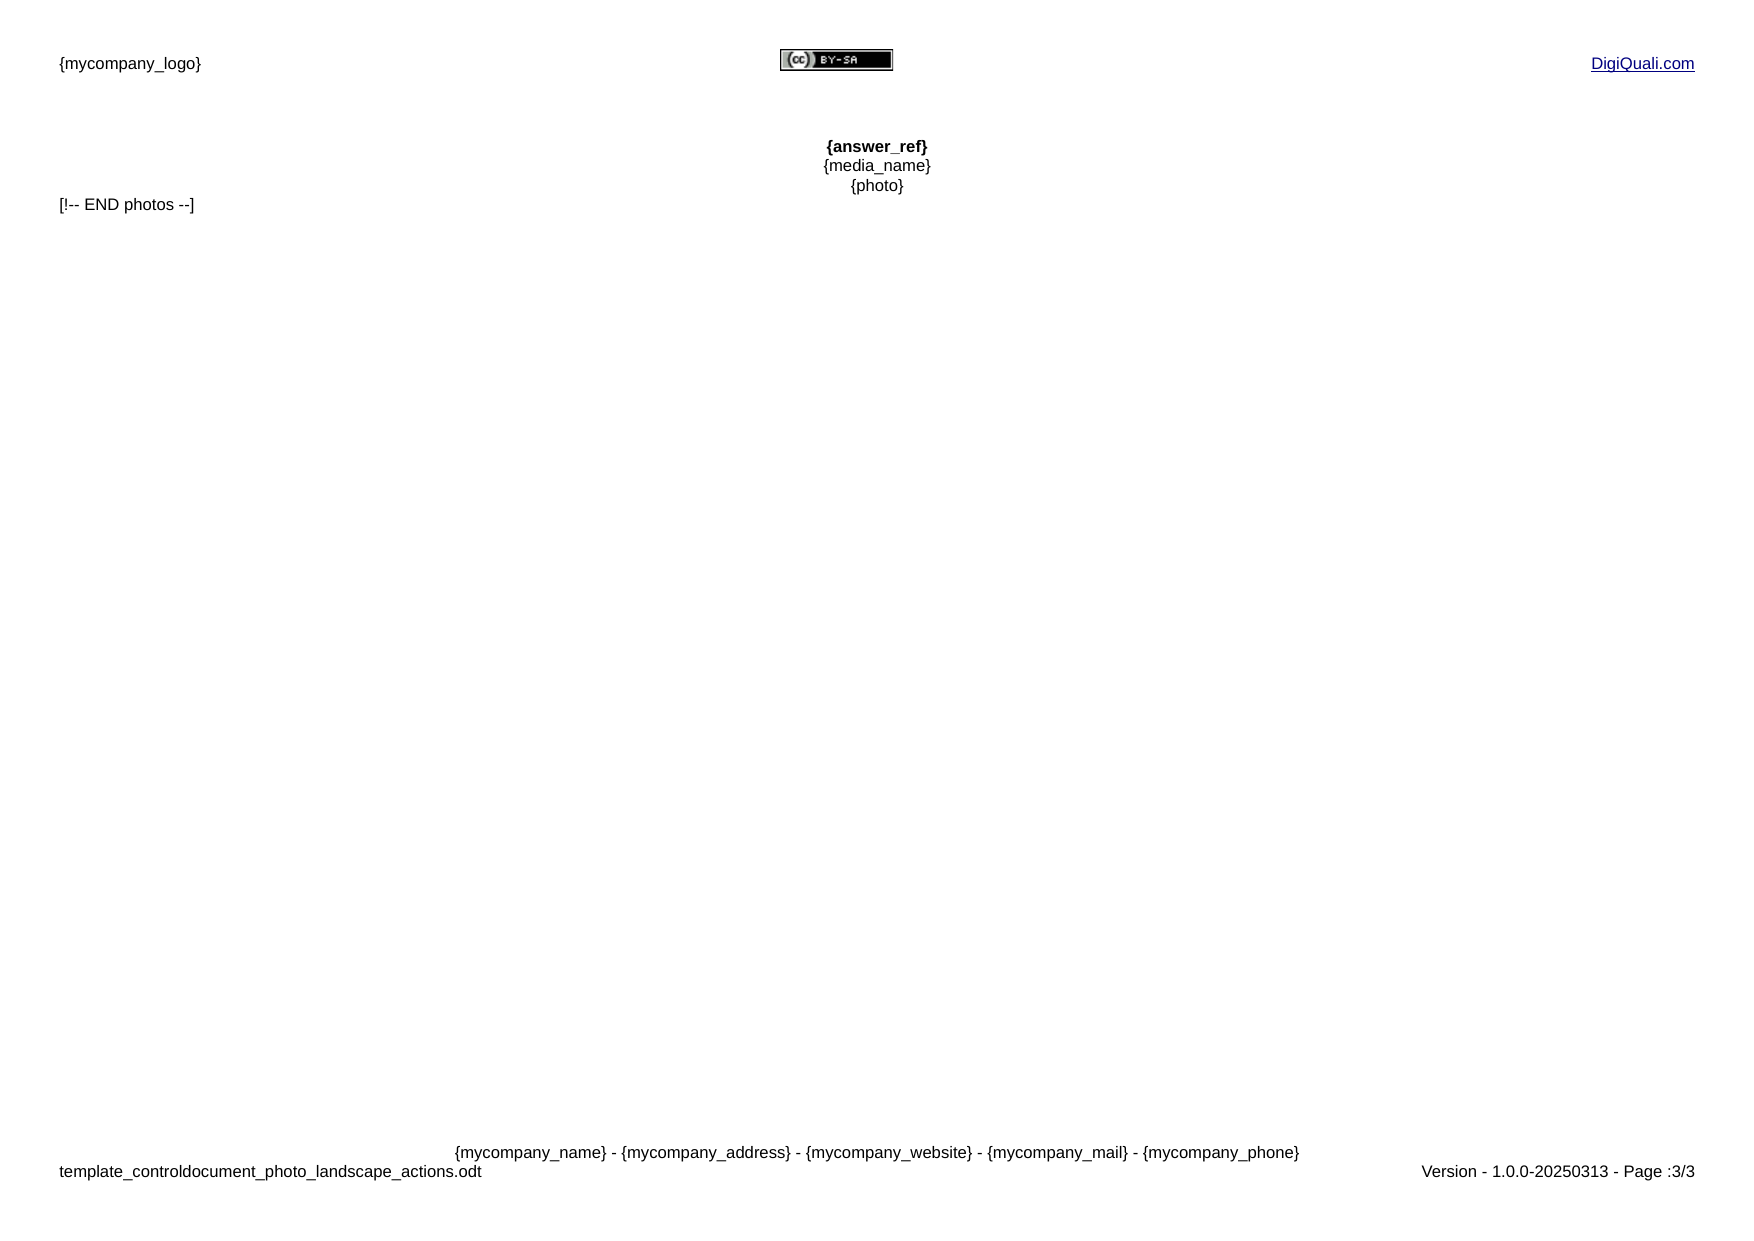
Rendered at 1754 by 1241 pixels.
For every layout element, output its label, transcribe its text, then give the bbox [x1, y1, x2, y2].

text {media_name} [59, 156, 1695, 175]
picture [780, 49, 894, 71]
text {answer_ref} [59, 137, 1695, 156]
text {photo} [59, 175, 1695, 194]
text [!-- END photos --] [59, 194, 1695, 214]
